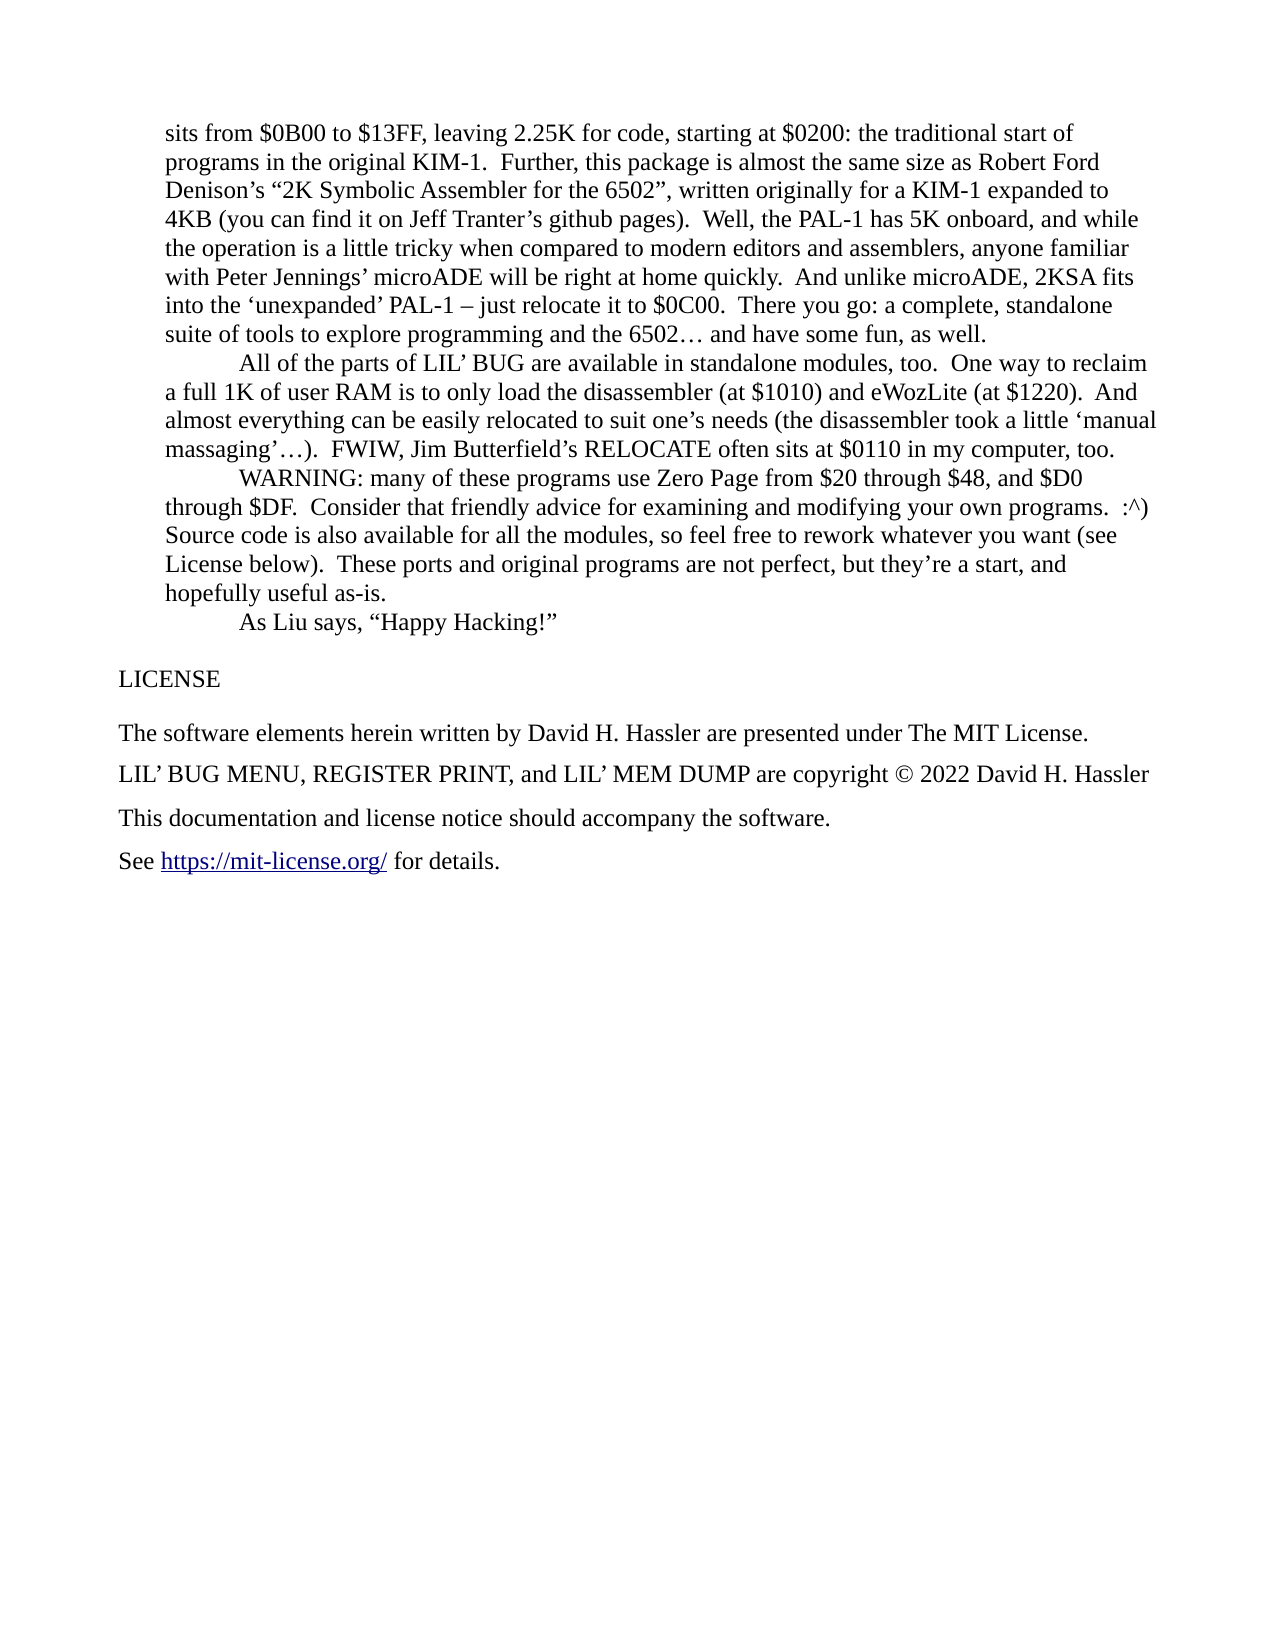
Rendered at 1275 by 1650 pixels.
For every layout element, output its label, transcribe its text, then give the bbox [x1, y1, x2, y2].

text As Liu says, “Happy Hacking!” [118, 607, 1157, 636]
text All of the parts of LIL’ BUG are available in standalone modules, too. One way to reclaim a full 1K of user RAM is to only load the disassembler (at $1010) and eWozLite (at $1220). And almost everything can be easily relocated to suit one’s needs (the disassembler took a little ‘manual massaging’…). FWIW, Jim Butterfield’s RELOCATE often sits at $0110 in my computer, too. [118, 348, 1157, 463]
text LICENSE [118, 664, 1157, 693]
text WARNING: many of these programs use Zero Page from $20 through $48, and $D0 through $DF. Consider that friendly advice for examining and modifying your own programs. :^) Source code is also available for all the modules, so feel free to rework whatever you want (see License below). These ports and original programs are not perfect, but they’re a start, and hopefully useful as-is. [118, 463, 1157, 607]
text See https://mit-license.org/ for details. [118, 846, 1157, 875]
subtitle The software elements herein written by David H. Hassler are presented under The MIT License. [118, 718, 1157, 747]
text sits from $0B00 to $13FF, leaving 2.25K for code, starting at $0200: the traditional start of programs in the original KIM-1. Further, this package is almost the same size as Robert Ford Denison’s “2K Symbolic Assembler for the 6502”, written originally for a KIM-1 expanded to 4KB (you can find it on Jeff Tranter’s github pages). Well, the PAL-1 has 5K onboard, and while the operation is a little tricky when compared to modern editors and assemblers, anyone familiar with Peter Jennings’ microADE will be right at home quickly. And unlike microADE, 2KSA fits into the ‘unexpanded’ PAL-1 – just relocate it to $0C00. There you go: a complete, standalone suite of tools to explore programming and the 6502… and have some fun, as well. [118, 118, 1157, 348]
text This documentation and license notice should accompany the software. [118, 803, 1157, 831]
text LIL’ BUG MENU, REGISTER PRINT, and LIL’ MEM DUMP are copyright © 2022 David H. Hassler [118, 759, 1157, 788]
